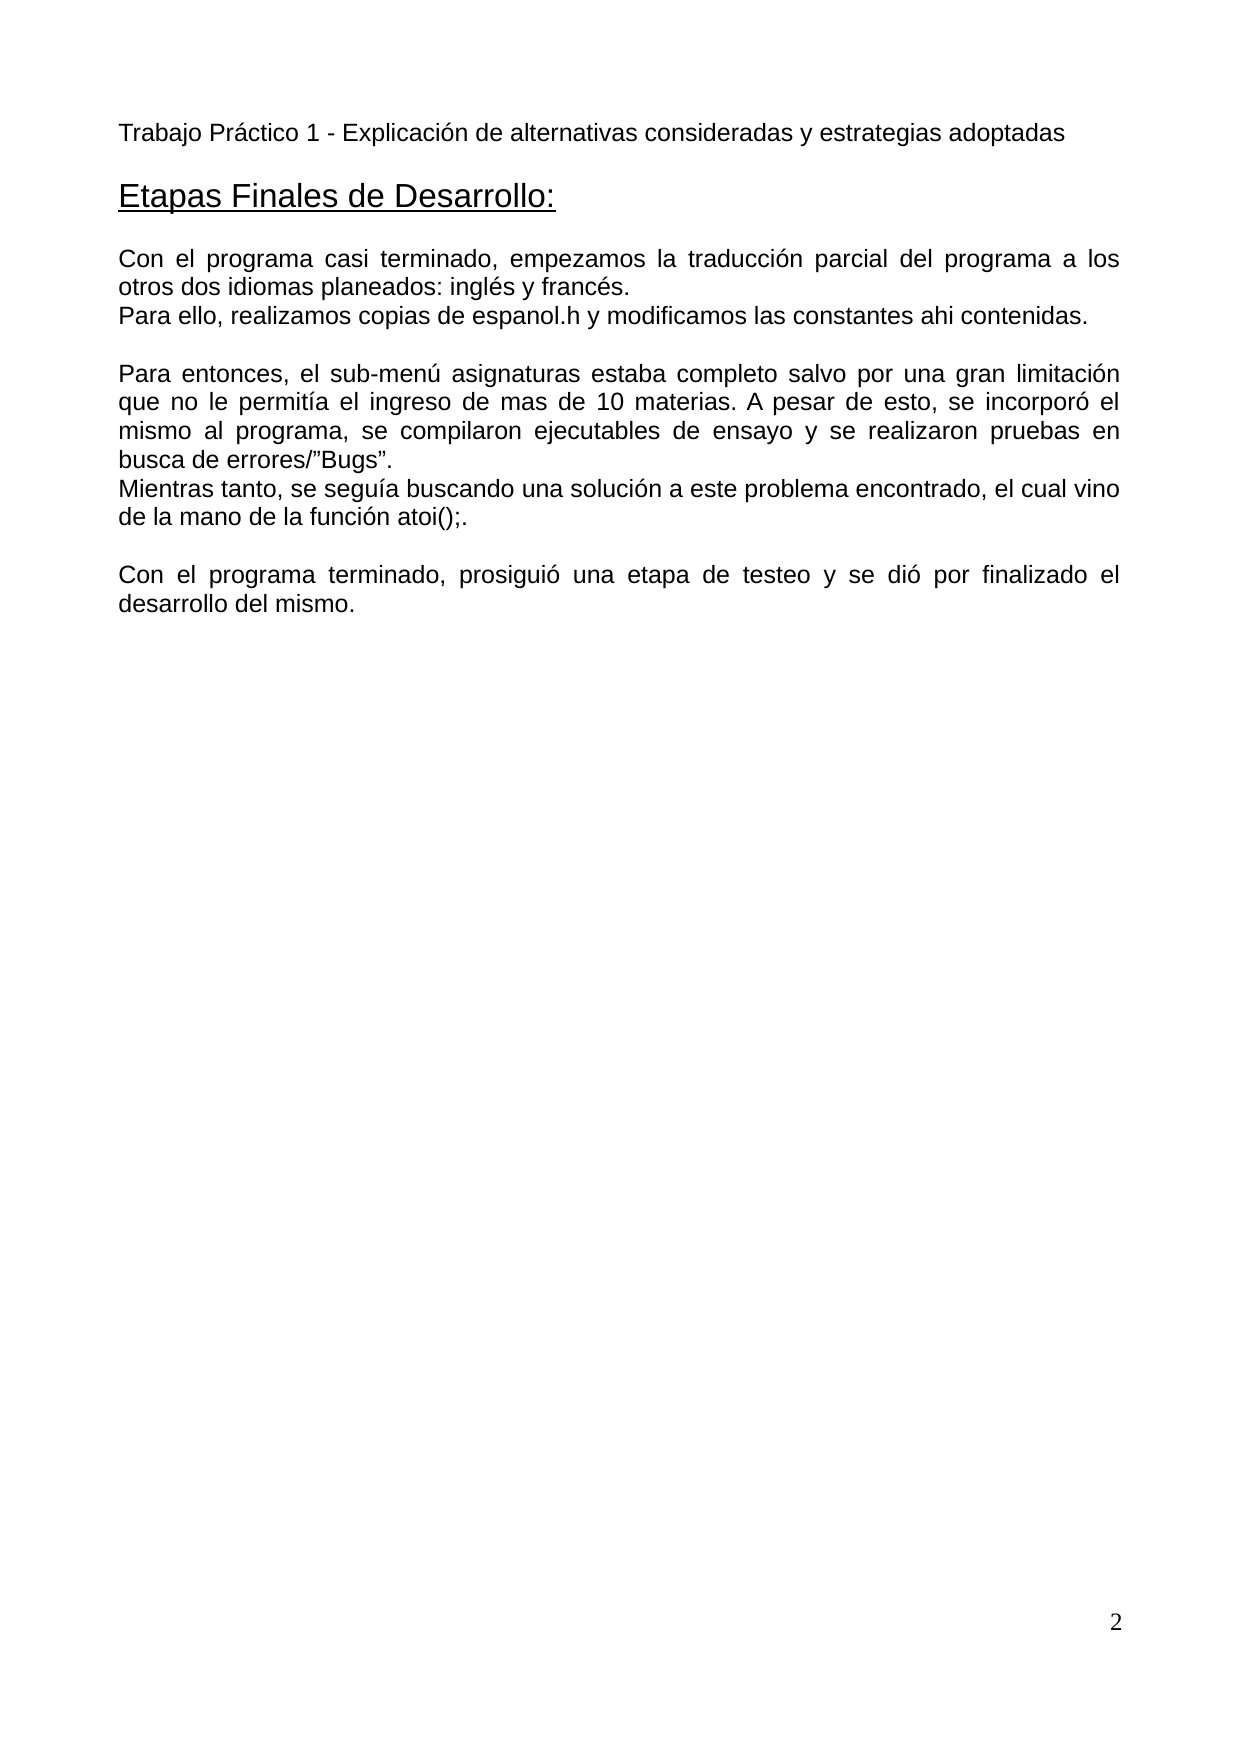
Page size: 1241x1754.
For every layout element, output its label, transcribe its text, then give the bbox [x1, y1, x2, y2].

text Mientras tanto, se seguía buscando una solución a este problema encontrado, el cual vino de la mano de la función atoi();. [118, 473, 1122, 531]
text Para ello, realizamos copias de espanol.h y modificamos las constantes ahi contenidas. [118, 301, 1122, 330]
text Etapas Finales de Desarrollo: [118, 176, 1122, 215]
text Para entonces, el sub-menú asignaturas estaba completo salvo por una gran limitación que no le permitía el ingreso de mas de 10 materias. A pesar de esto, se incorporó el mismo al programa, se compilaron ejecutables de ensayo y se realizaron pruebas en busca de errores/”Bugs”. [118, 358, 1122, 473]
text Con el programa casi terminado, empezamos la traducción parcial del programa a los otros dos idiomas planeados: inglés y francés. [118, 243, 1122, 301]
text Con el programa terminado, prosiguió una etapa de testeo y se dió por finalizado el desarrollo del mismo. [118, 560, 1122, 617]
